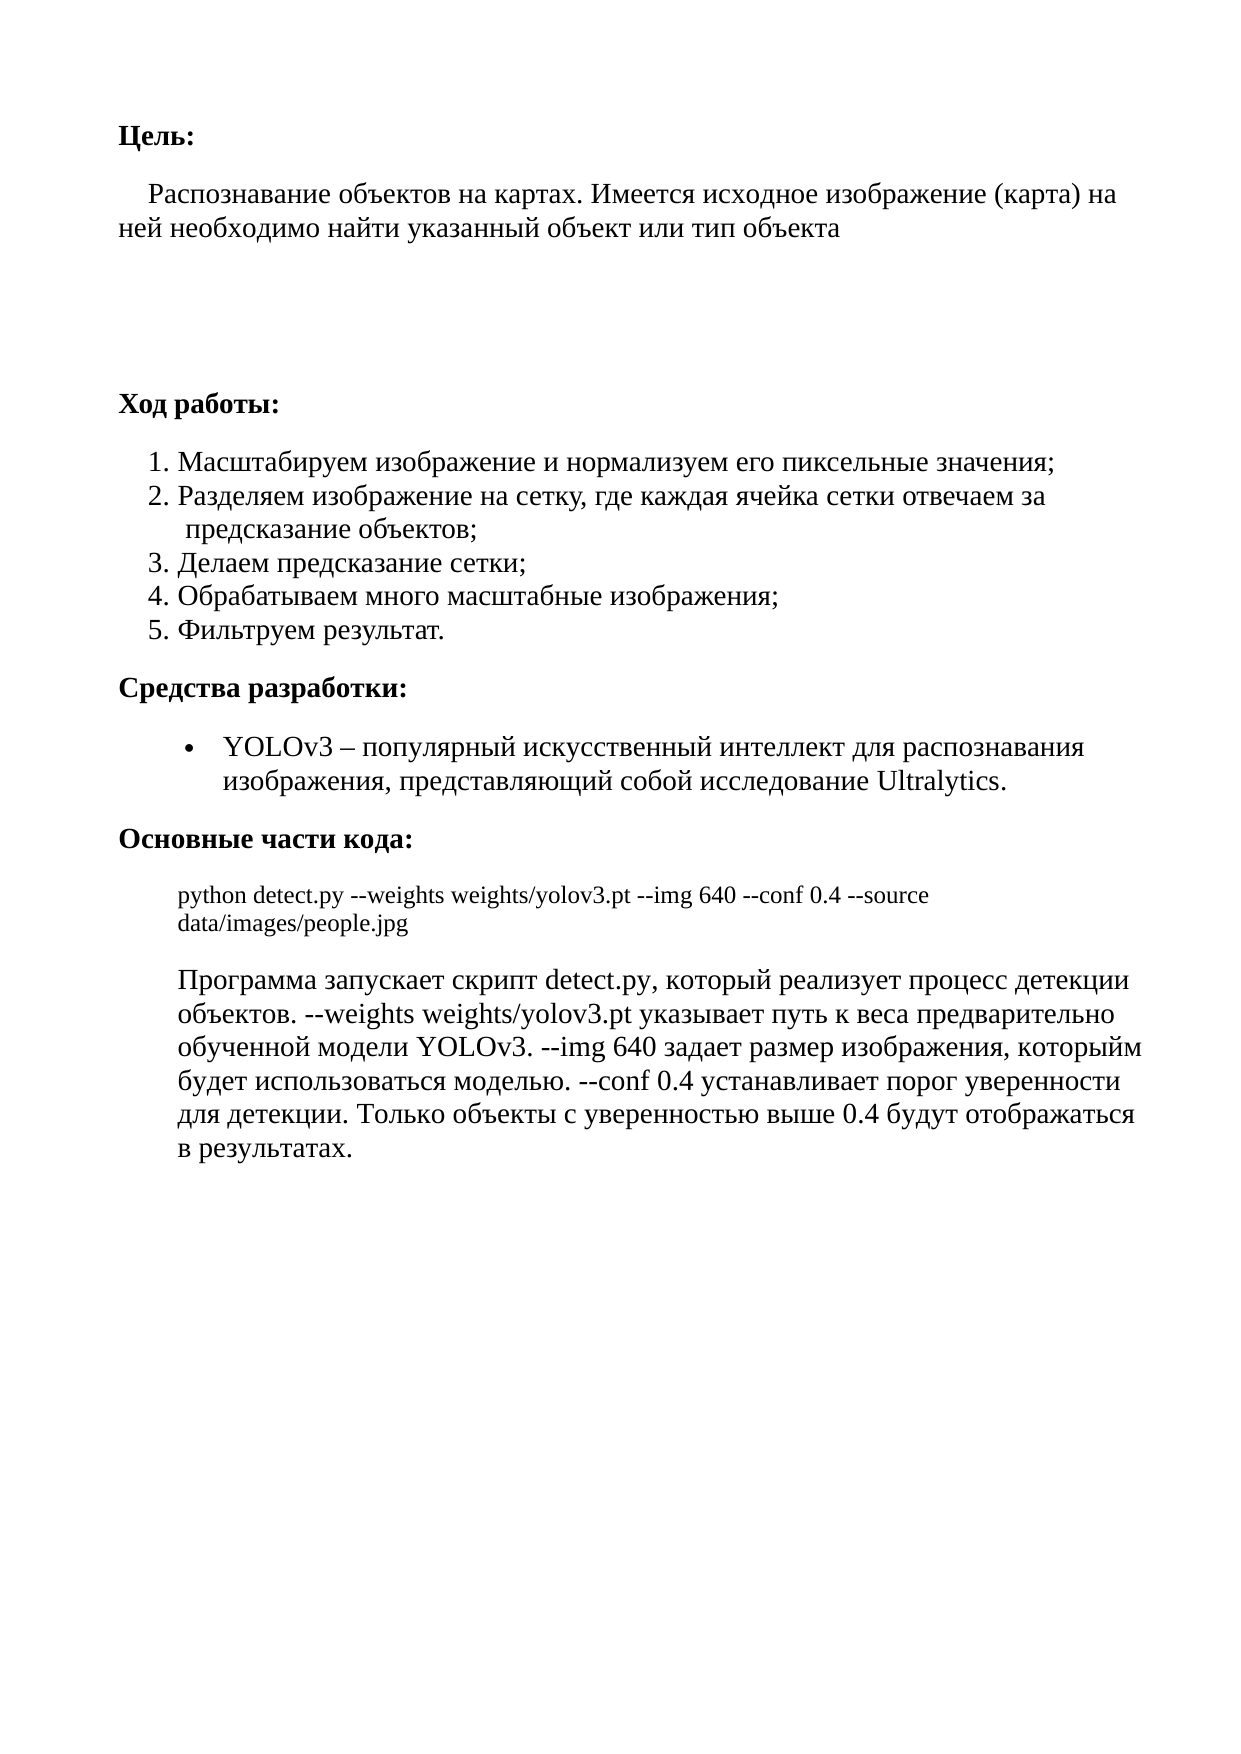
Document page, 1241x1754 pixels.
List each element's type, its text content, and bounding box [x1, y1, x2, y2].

text Основные части кода: [118, 821, 1152, 855]
list YOLOv3 – популярный искусственный интеллект для распознавания изображения, представляющий собой исследование Ultralytics. [185, 729, 1152, 796]
text Распознавание объектов на картах. Имеется исходное изображение (карта) на ней необходимо найти указанный объект или тип объекта [118, 177, 1152, 244]
list Обрабатываем много масштабные изображения; [148, 578, 1152, 612]
list Разделяем изображение на сетку, где каждая ячейка сетки отвечаем за предсказание объектов; [148, 478, 1152, 545]
text Ход работы: [118, 386, 1152, 419]
list Делаем предсказание сетки; [148, 545, 1152, 578]
text python detect.py --weights weights/yolov3.pt --img 640 --conf 0.4 --source data/images/people.jpg [177, 880, 1152, 937]
list Фильтруем результат. [148, 612, 1152, 646]
text Цель: [118, 118, 1152, 152]
text Программа запускает скрипт detect.py, который реализует процесс детекции объектов. --weights weights/yolov3.pt указывает путь к веса предварительно обученной модели YOLOv3. --img 640 задает размер изображения, которыйм будет использоваться моделью. --conf 0.4 устанавливает порог уверенности для детекции. Только объекты с уверенностью выше 0.4 будут отображаться в результатах. [177, 962, 1152, 1163]
list Масштабируем изображение и нормализуем его пиксельные значения; [148, 444, 1152, 478]
text Средства разработки: [118, 671, 1152, 704]
